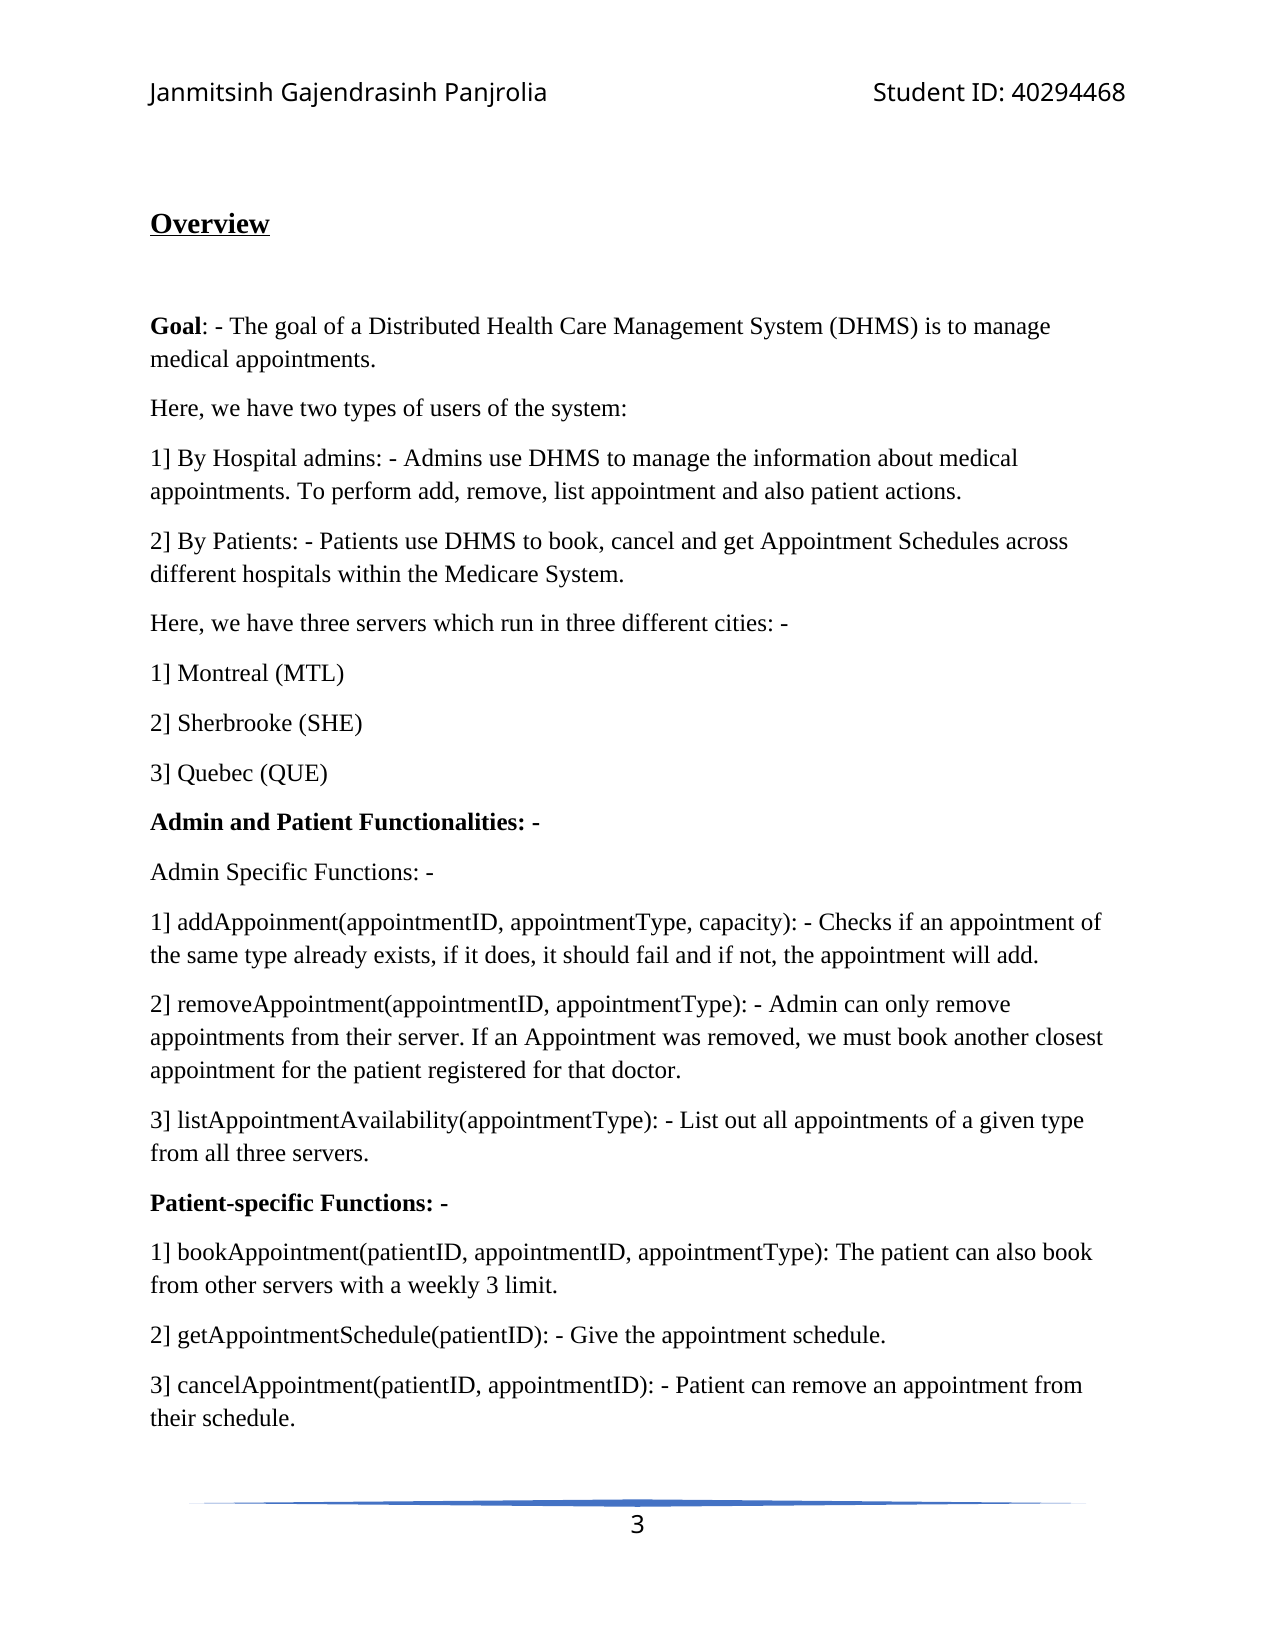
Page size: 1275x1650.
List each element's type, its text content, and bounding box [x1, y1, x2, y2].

text Admin and Patient Functionalities: - [150, 807, 1125, 836]
text Here, we have three servers which run in three different cities: - [150, 608, 1125, 637]
text 1] Montreal (MTL) [150, 658, 1125, 687]
text Overview [150, 206, 1125, 239]
text 3] cancelAppointment(patientID, appointmentID): - Patient can remove an appointment from their schedule. [150, 1370, 1125, 1432]
text Patient-specific Functions: - [150, 1188, 1125, 1217]
text Goal: - The goal of a Distributed Health Care Management System (DHMS) is to manage medical appointments. [150, 311, 1125, 372]
text 2] By Patients: - Patients use DHMS to book, cancel and get Appointment Schedules across different hospitals within the Medicare System. [150, 526, 1125, 588]
text 2] getAppointmentSchedule(patientID): - Give the appointment schedule. [150, 1320, 1125, 1349]
text 2] removeAppointment(appointmentID, appointmentType): - Admin can only remove appointments from their server. If an Appointment was removed, we must book another closest appointment for the patient registered for that doctor. [150, 989, 1125, 1084]
text 2] Sherbrooke (SHE) [150, 708, 1125, 737]
text 1] By Hospital admins: - Admins use DHMS to manage the information about medical appointments. To perform add, remove, list appointment and also patient actions. [150, 443, 1125, 505]
text Admin Specific Functions: - [150, 857, 1125, 886]
text Here, we have two types of users of the system: [150, 393, 1125, 422]
text 1] addAppoinment(appointmentID, appointmentType, capacity): - Checks if an appointment of the same type already exists, if it does, it should fail and if not, the appointment will add. [150, 907, 1125, 968]
text 3] listAppointmentAvailability(appointmentType): - List out all appointments of a given type from all three servers. [150, 1105, 1125, 1167]
text 1] bookAppointment(patientID, appointmentID, appointmentType): The patient can also book from other servers with a weekly 3 limit. [150, 1237, 1125, 1299]
text 3] Quebec (QUE) [150, 758, 1125, 786]
